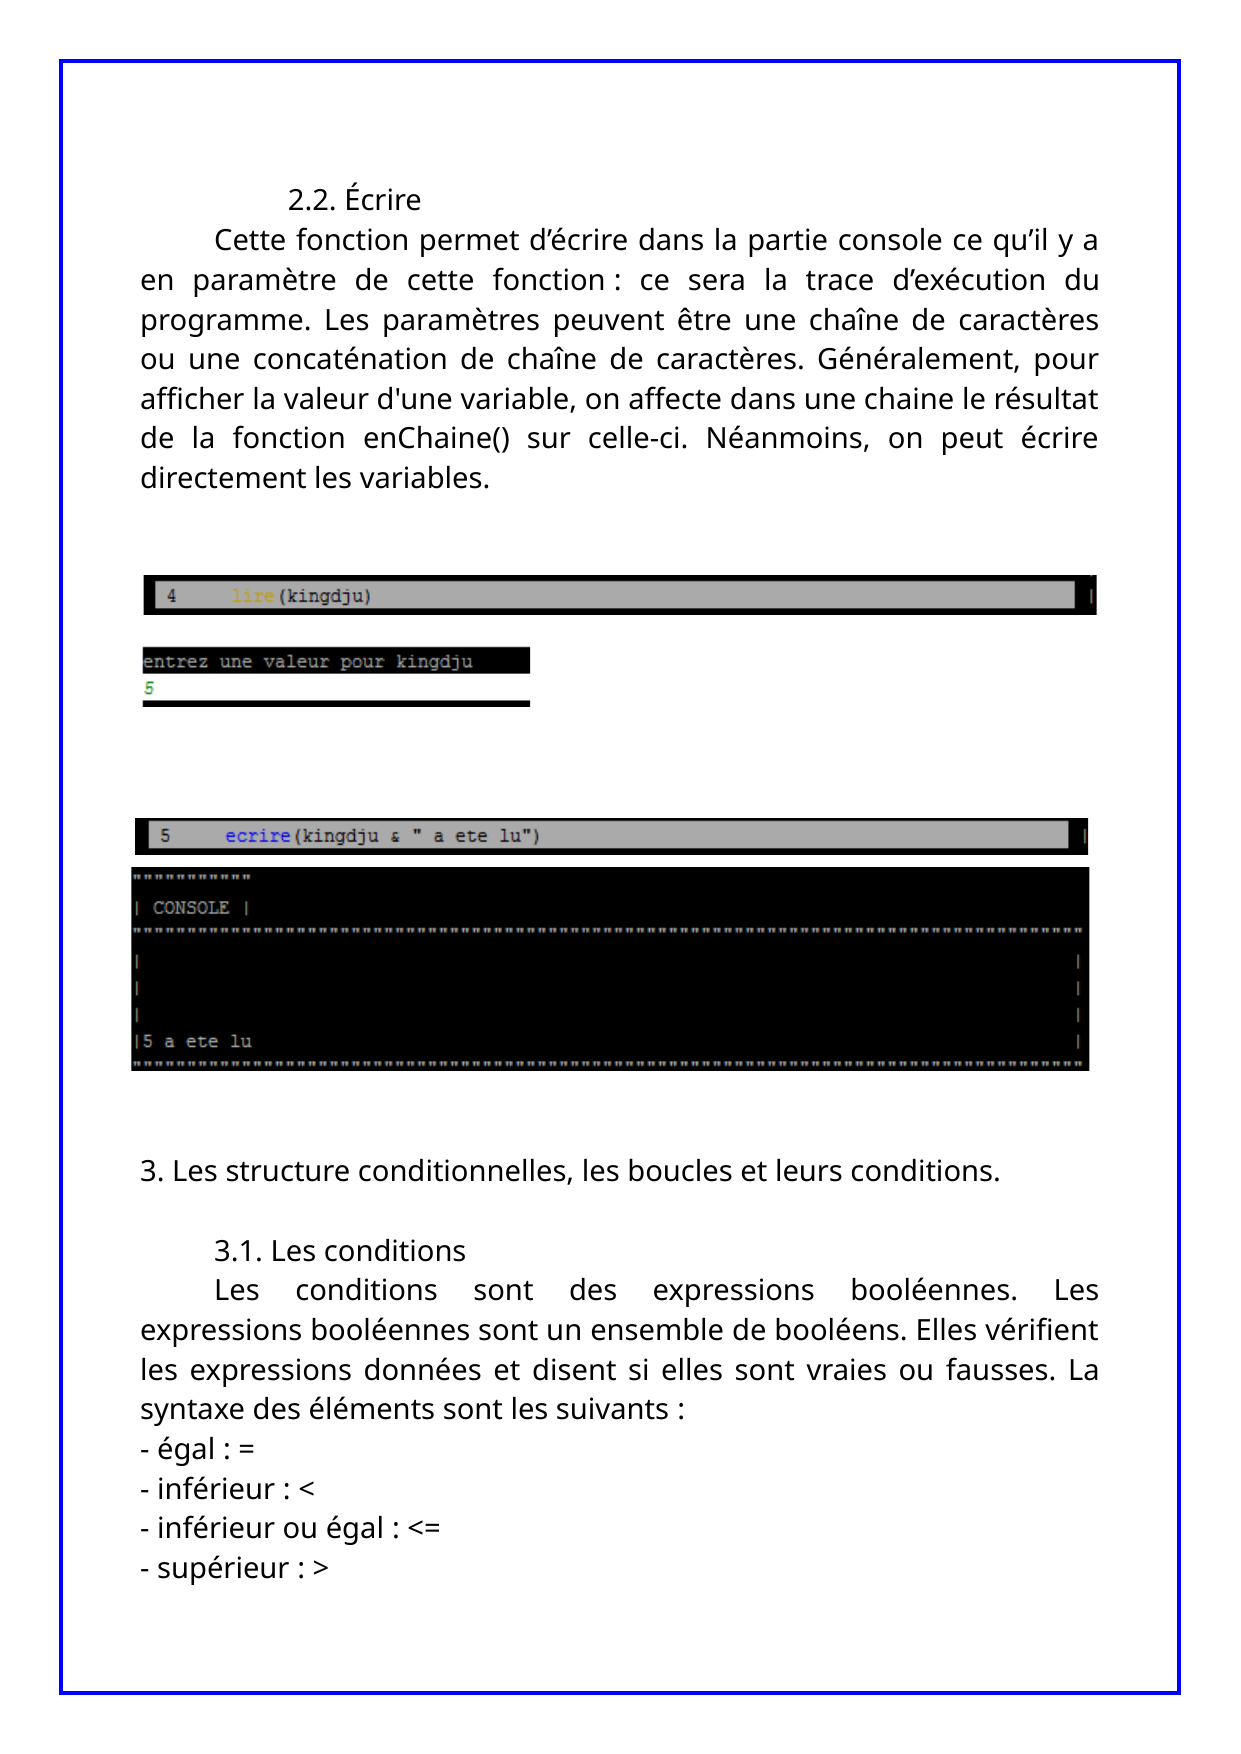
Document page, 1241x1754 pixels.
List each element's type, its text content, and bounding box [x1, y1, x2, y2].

text - inférieur ou égal : <= [140, 1508, 1100, 1547]
text - supérieur : > [140, 1547, 1100, 1587]
text Cette fonction permet d’écrire dans la partie console ce qu’il y a en paramètre de cette fonction : ce sera la trace d’exécution du programme. Les paramètres peuvent être une chaîne de caractères ou une concaténation de chaîne de caractères. Généralement, pour afficher la valeur d'une variable, on affecte dans une chaine le résultat de la fonction enChaine() sur celle-ci. Néanmoins, on peut écrire directement les variables. [140, 219, 1100, 497]
picture [130, 867, 1090, 1071]
text - égal : = [140, 1428, 1100, 1468]
text 3. Les structure conditionnelles, les boucles et leurs conditions. [140, 1150, 1100, 1190]
picture [135, 818, 1089, 855]
text - inférieur : < [140, 1468, 1100, 1508]
text Les conditions sont des expressions booléennes. Les expressions booléennes sont un ensemble de booléens. Elles vérifient les expressions données et disent si elles sont vraies ou fausses. La syntaxe des éléments sont les suivants : [140, 1269, 1100, 1428]
text 2.2. Écrire [140, 180, 1100, 219]
text 3.1. Les conditions [140, 1230, 1100, 1269]
picture [141, 641, 530, 707]
picture [143, 575, 1097, 615]
